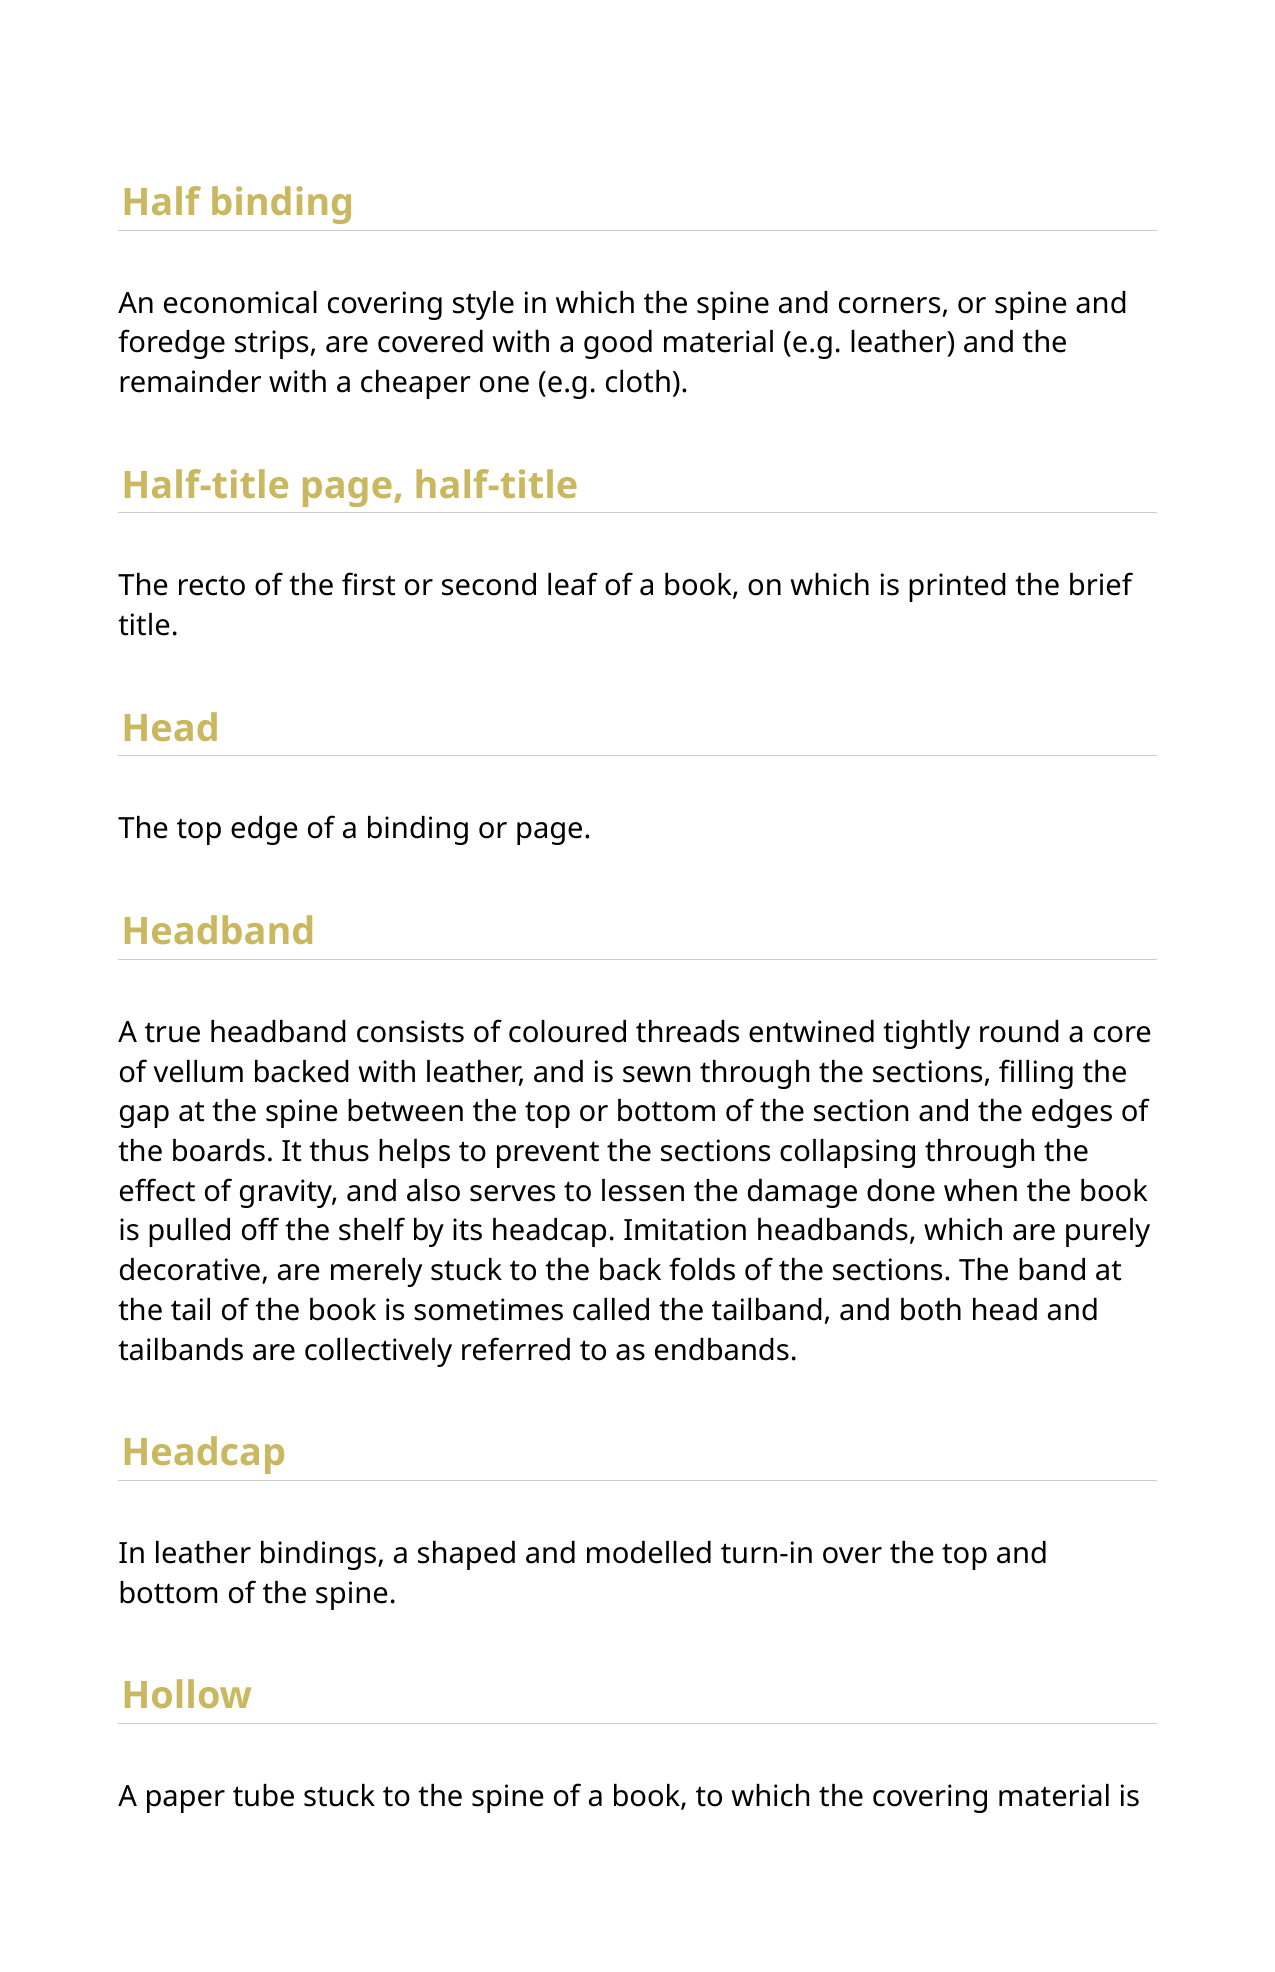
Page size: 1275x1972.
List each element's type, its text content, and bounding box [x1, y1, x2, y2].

table_header Half-title page, half-title [118, 430, 1157, 512]
table_cell The recto of the first or second leaf of a book, on which is printed the brief title. [118, 565, 1157, 644]
table_header [118, 960, 1157, 1011]
table_cell A true headband consists of coloured threads entwined tightly round a core of vellum backed with leather, and is sewn through the sections, filling the gap at the spine between the top or bottom of the section and the edges of the boards. It thus helps to prevent the sections collapsing through the effect of gravity, and also serves to lessen the damage done when the book is pulled off the shelf by its headcap. Imitation headbands, which are purely decorative, are merely stuck to the back folds of the sections. The band at the tail of the book is sometimes called the tailband, and both head and tailbands are collectively referred to as endbands. [118, 1011, 1157, 1368]
table_header [118, 231, 1157, 282]
table_cell In leather bindings, a shaped and modelled turn-in over the top and bottom of the spine. [118, 1532, 1157, 1612]
table_cell A paper tube stuck to the spine of a book, to which the covering material is [118, 1775, 1157, 1815]
table_header Hollow [118, 1640, 1157, 1723]
table_cell An economical covering style in which the spine and corners, or spine and foredge strips, are covered with a good material (e.g. leather) and the remainder with a cheaper one (e.g. cloth). [118, 282, 1157, 401]
table_header [118, 756, 1157, 808]
table_header Half binding [118, 147, 1157, 230]
table_header Headcap [118, 1397, 1157, 1480]
table_header [118, 1481, 1157, 1532]
table_header Head [118, 673, 1157, 755]
table_header Headband [118, 876, 1157, 959]
table_header [118, 1724, 1157, 1775]
table_header [118, 513, 1157, 565]
table_cell The top edge of a binding or page. [118, 808, 1157, 847]
